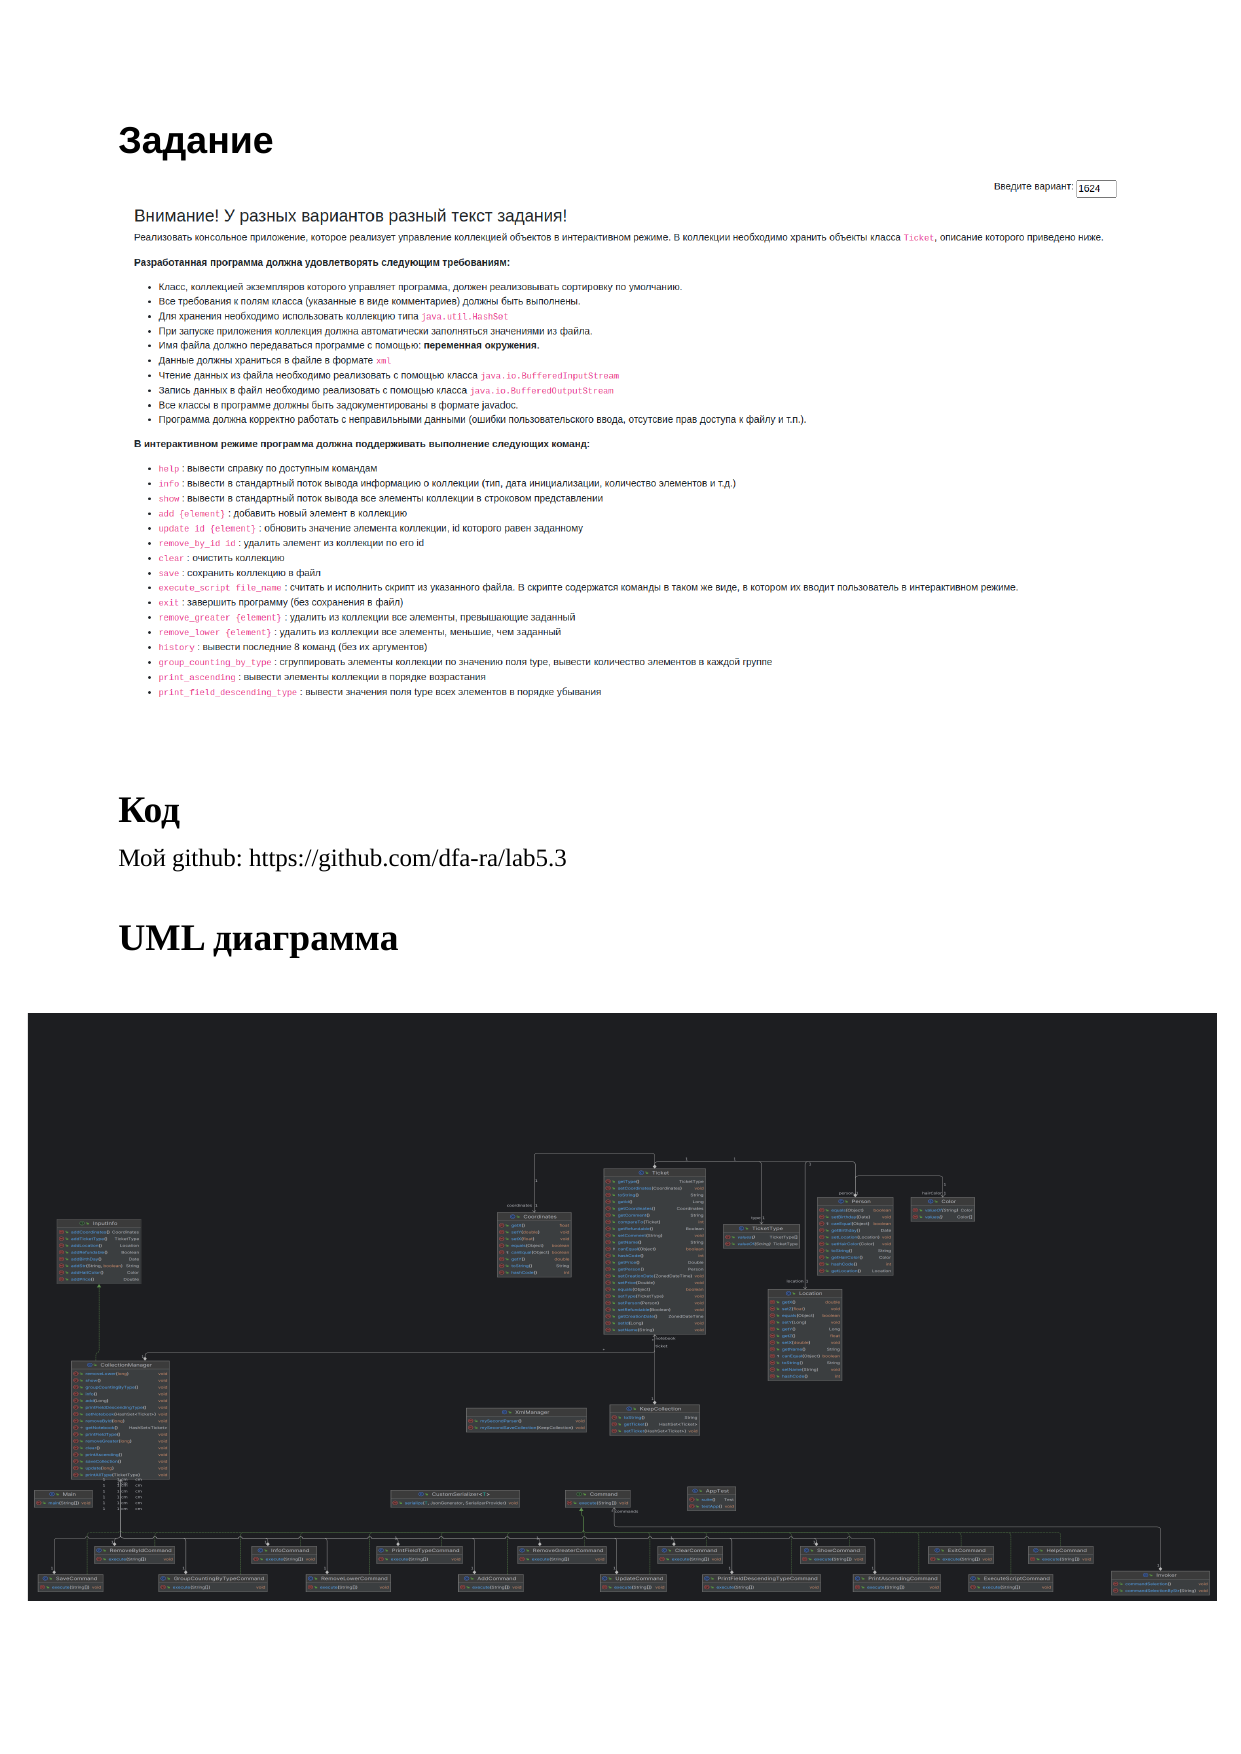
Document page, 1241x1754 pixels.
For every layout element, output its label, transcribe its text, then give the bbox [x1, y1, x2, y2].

subtitle Код [118, 787, 1122, 831]
subtitle Задание [118, 118, 1122, 161]
text Мой github: https://github.com/dfa-ra/lab5.3 [118, 843, 1122, 872]
picture [118, 173, 1123, 707]
subtitle UML диаграмма [118, 916, 1122, 959]
